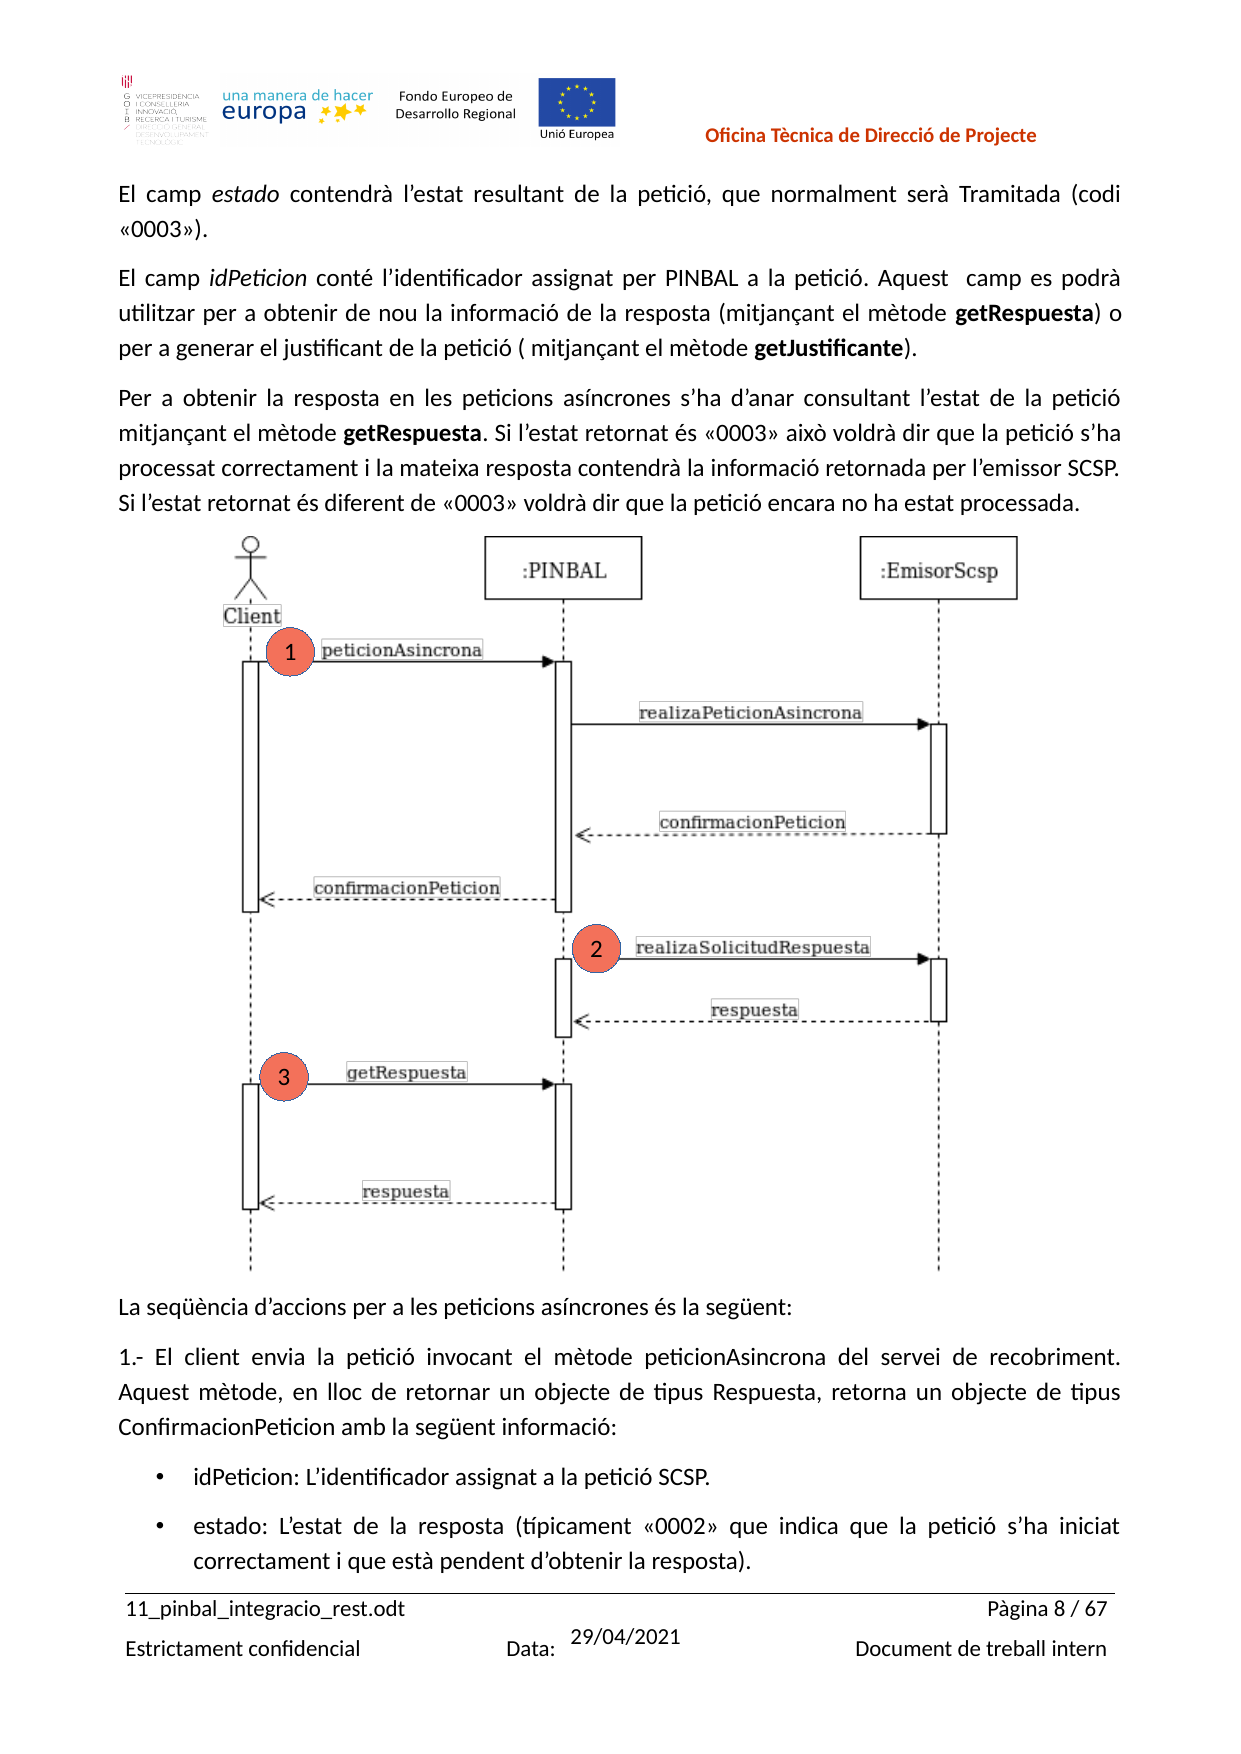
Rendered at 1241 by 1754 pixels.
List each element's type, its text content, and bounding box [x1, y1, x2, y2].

text La seqüència d’accions per a les peticions asíncrones és la següent: [118, 1291, 1122, 1322]
text El camp estado contendrà l’estat resultant de la petició, que normalment serà Tramitada (codi «0003»). [118, 178, 1122, 243]
text 1.- El client envia la petició invocant el mètode peticionAsincrona del servei de recobriment. Aquest mètode, en lloc de retornar un objecte de tipus Respuesta, retorna un objecte de tipus ConfirmacionPeticion amb la següent informació: [118, 1341, 1122, 1442]
list idPeticion: L’identificador assignat a la petició SCSP. [156, 1461, 1122, 1491]
picture [222, 536, 1018, 1273]
list estado: L’estat de la resposta (típicament «0002» que indica que la petició s’ha iniciat correctament i que està pendent d’obtenir la resposta). [156, 1510, 1122, 1576]
text El camp idPeticion conté l’identificador assignat per PINBAL a la petició. Aquest camp es podrà utilitzar per a obtenir de nou la informació de la resposta (mitjançant el mètode getRespuesta) o per a generar el justificant de la petició ( mitjançant el mètode getJustificante). [118, 262, 1122, 363]
text Per a obtenir la resposta en les peticions asíncrones s’ha d’anar consultant l’estat de la petició mitjançant el mètode getRespuesta. Si l’estat retornat és «0003» això voldrà dir que la petició s’ha processat correctament i la mateixa resposta contendrà la informació retornada per l’emissor SCSP. Si l’estat retornat és diferent de «0003» voldrà dir que la petició encara no ha estat processada. [118, 382, 1122, 517]
picture [118, 73, 213, 147]
picture [219, 73, 621, 147]
